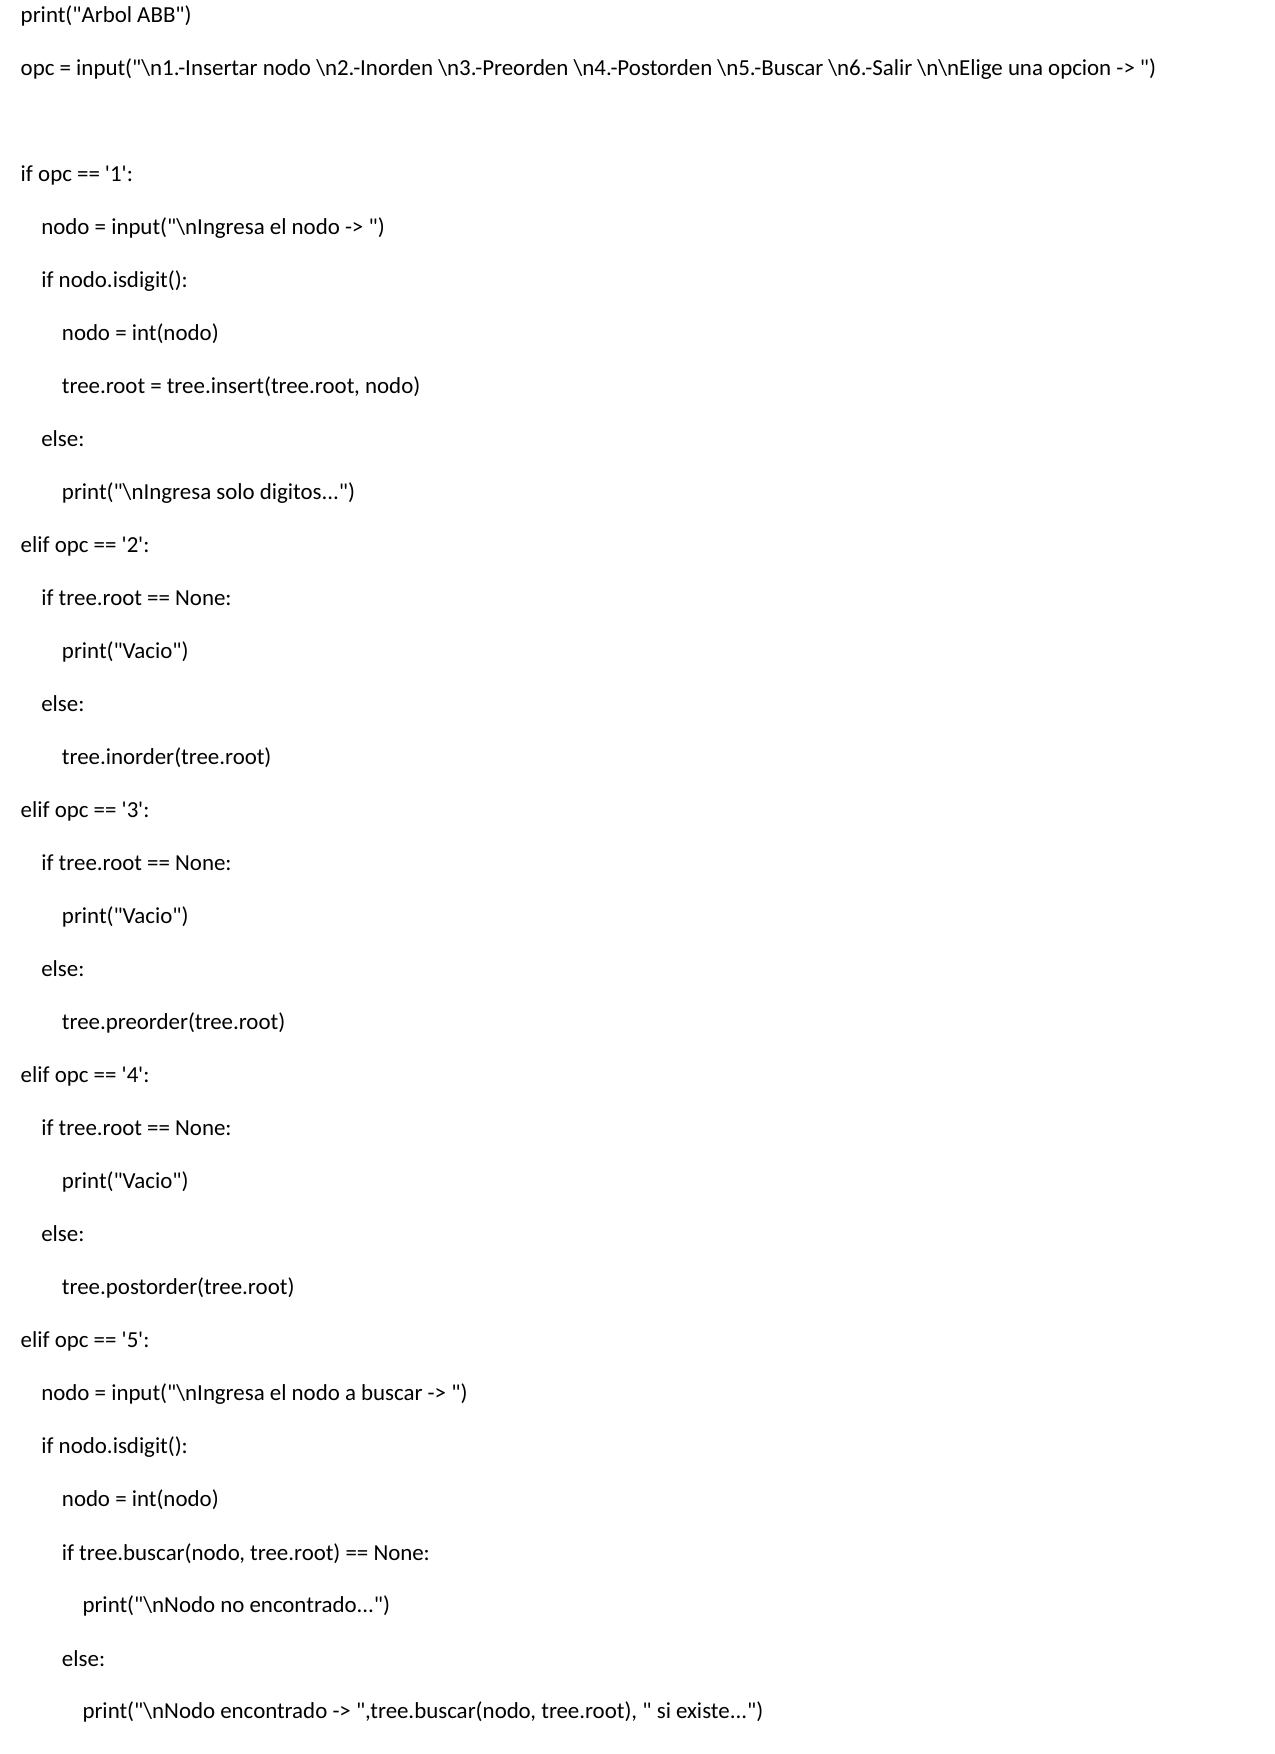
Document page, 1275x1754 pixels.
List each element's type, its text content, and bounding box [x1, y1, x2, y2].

text if nodo.isdigit(): [0, 265, 1275, 293]
text if opc == '1': [0, 159, 1275, 187]
text print("Vacio") [0, 636, 1275, 664]
text print("\nNodo encontrado -> ",tree.buscar(nodo, tree.root), " si existe...") [0, 1697, 1275, 1725]
text if tree.root == None: [0, 848, 1275, 876]
text nodo = int(nodo) [0, 1484, 1275, 1513]
text else: [0, 1219, 1275, 1247]
text else: [0, 1644, 1275, 1672]
text tree.postorder(tree.root) [0, 1272, 1275, 1301]
text elif opc == '3': [0, 795, 1275, 823]
text tree.preorder(tree.root) [0, 1007, 1275, 1035]
text if tree.root == None: [0, 1113, 1275, 1141]
text elif opc == '5': [0, 1326, 1275, 1353]
text if tree.buscar(nodo, tree.root) == None: [0, 1538, 1275, 1566]
text if nodo.isdigit(): [0, 1432, 1275, 1459]
text else: [0, 954, 1275, 982]
text else: [0, 689, 1275, 717]
text nodo = input("\nIngresa el nodo -> ") [0, 212, 1275, 240]
text else: [0, 424, 1275, 452]
text tree.root = tree.insert(tree.root, nodo) [0, 371, 1275, 399]
text print("Vacio") [0, 901, 1275, 929]
text nodo = int(nodo) [0, 318, 1275, 346]
text print("Arbol ABB") [0, 0, 1275, 28]
text opc = input("\n1.-Insertar nodo \n2.-Inorden \n3.-Preorden \n4.-Postorden \n5.-Buscar \n6.-Salir \n\nElige una opcion -> ") [0, 53, 1275, 81]
text elif opc == '2': [0, 530, 1275, 558]
text elif opc == '4': [0, 1060, 1275, 1088]
text print("Vacio") [0, 1166, 1275, 1194]
text if tree.root == None: [0, 583, 1275, 611]
text print("\nIngresa solo digitos...") [0, 477, 1275, 505]
text tree.inorder(tree.root) [0, 742, 1275, 770]
text nodo = input("\nIngresa el nodo a buscar -> ") [0, 1378, 1275, 1407]
text print("\nNodo no encontrado...") [0, 1591, 1275, 1619]
